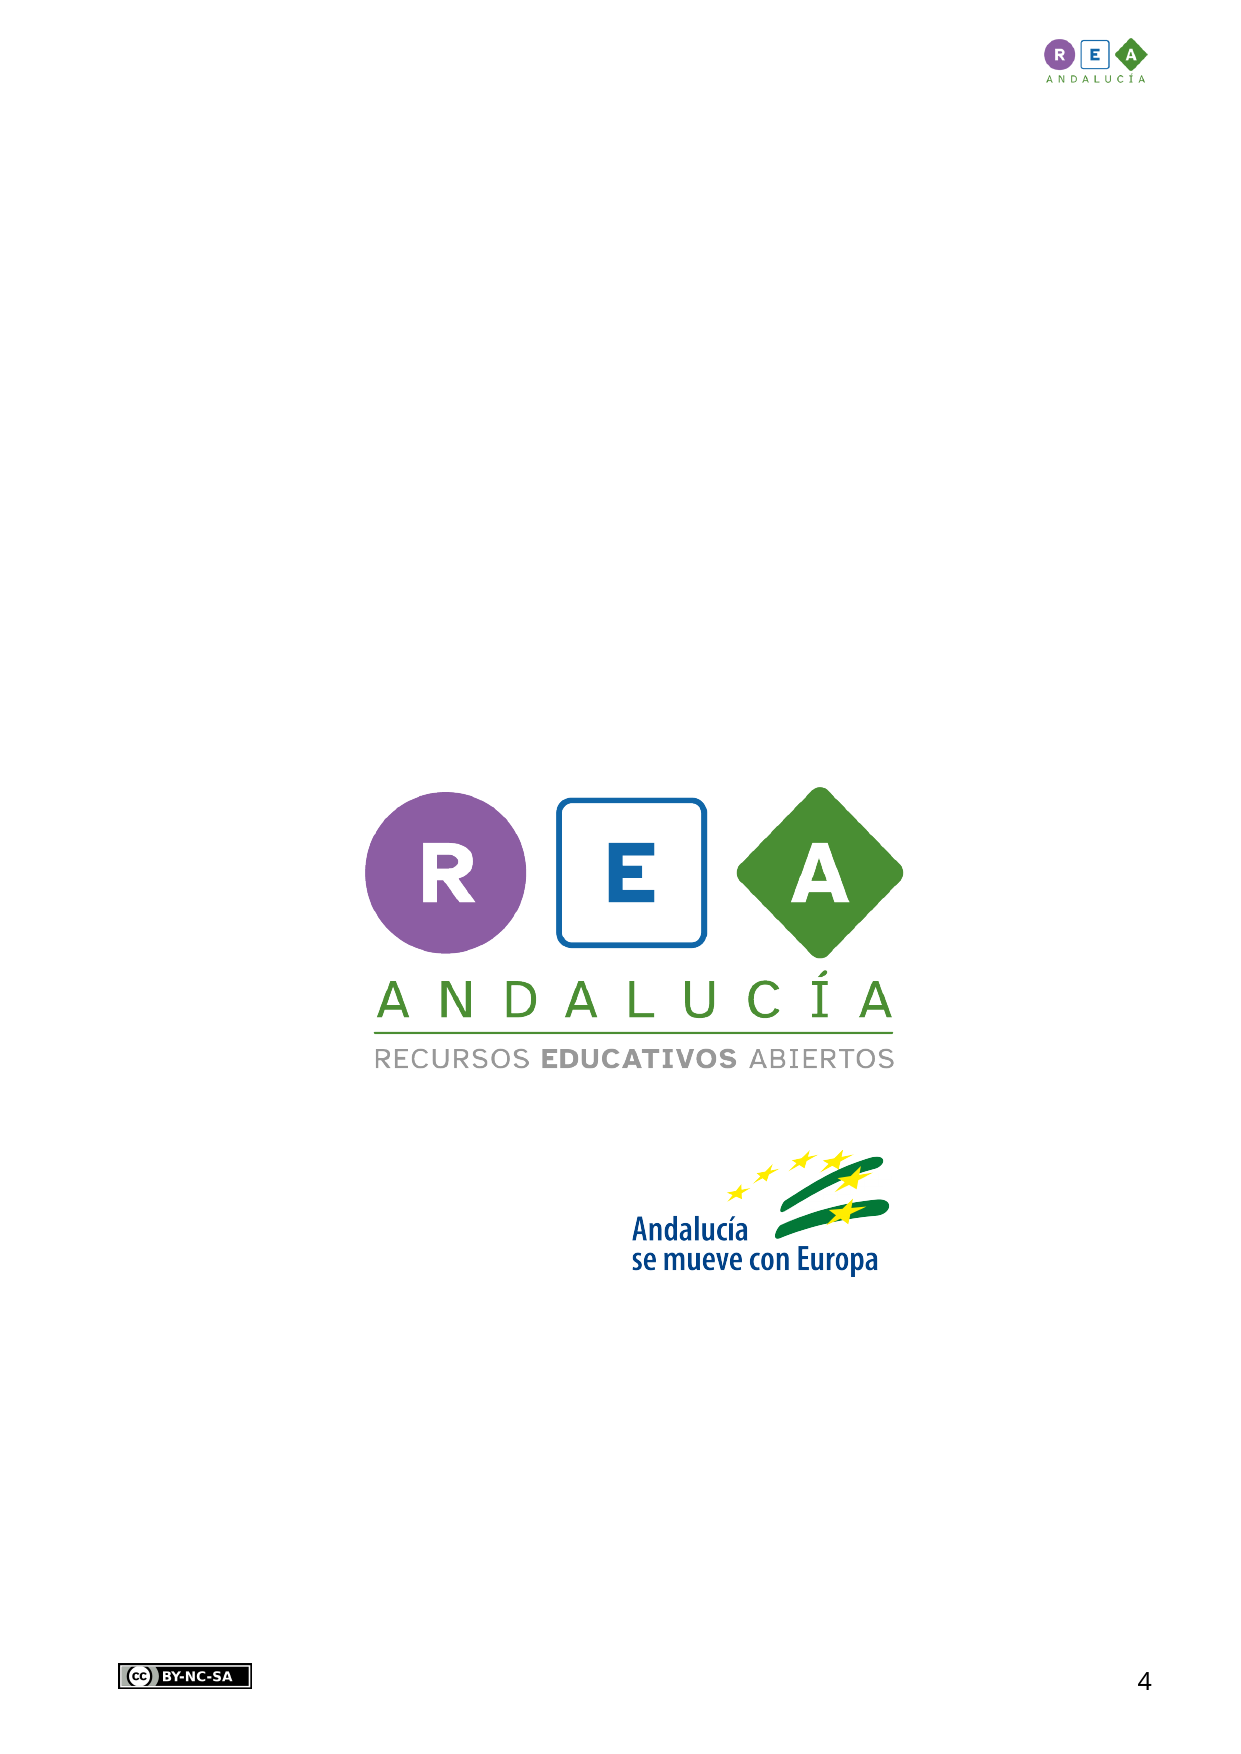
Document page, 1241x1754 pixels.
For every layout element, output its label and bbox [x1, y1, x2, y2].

picture [339, 631, 931, 1277]
picture [1039, 33, 1152, 88]
picture [118, 1663, 536, 1698]
